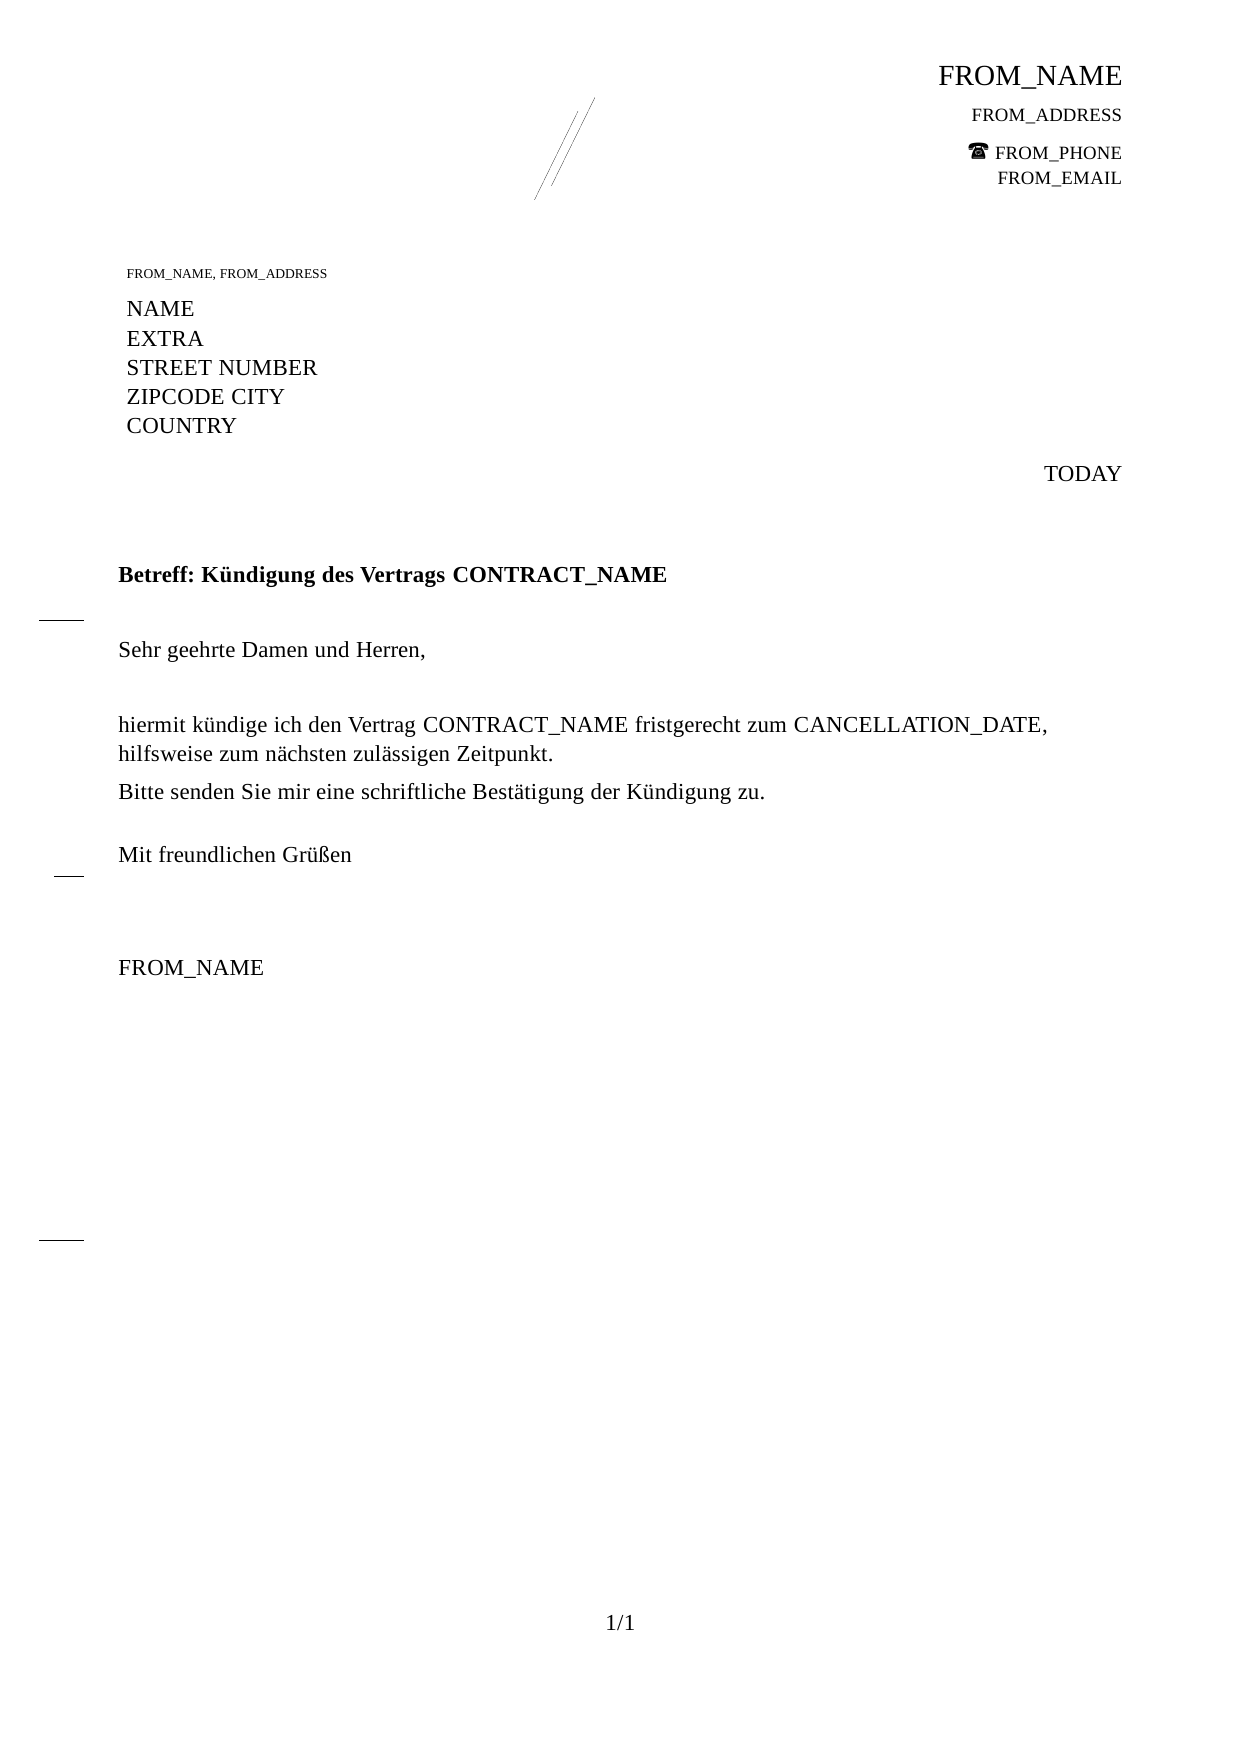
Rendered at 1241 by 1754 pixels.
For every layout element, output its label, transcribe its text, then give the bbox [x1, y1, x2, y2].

text Betreff: Kündigung des Vertrags CONTRACT_NAME [118, 561, 1122, 587]
text ☎ FROM_PHONE [563, 143, 1122, 164]
text [553, 143, 571, 164]
text NAME [126, 296, 566, 322]
text [532, 104, 591, 125]
subtitle FROM_NAME [532, 59, 1122, 92]
text FROM_NAME [118, 954, 1122, 980]
text [532, 167, 550, 188]
text hiermit kündige ich den Vertrag CONTRACT_NAME fristgerecht zum CANCELLATION_DATE, hilfsweise zum nächsten zulässigen Zeitpunkt. [118, 712, 1122, 766]
text FROM_EMAIL [541, 167, 1122, 188]
text FROM_NAME, FROM_ADDRESS [126, 267, 564, 282]
text Bitte senden Sie mir eine schriftliche Bestätigung der Kündigung zu. [118, 779, 1122, 804]
text [532, 143, 561, 164]
text ZIPCODE CITY [126, 384, 566, 409]
text STREET NUMBER [126, 355, 566, 380]
text COUNTRY [126, 413, 566, 439]
text TODAY [620, 461, 1122, 486]
text EXTRA [126, 325, 566, 351]
text Sehr geehrte Damen und Herren, [118, 637, 1122, 662]
text Mit freundlichen Grüßen [118, 842, 1122, 867]
text FROM_ADDRESS [582, 104, 1122, 125]
